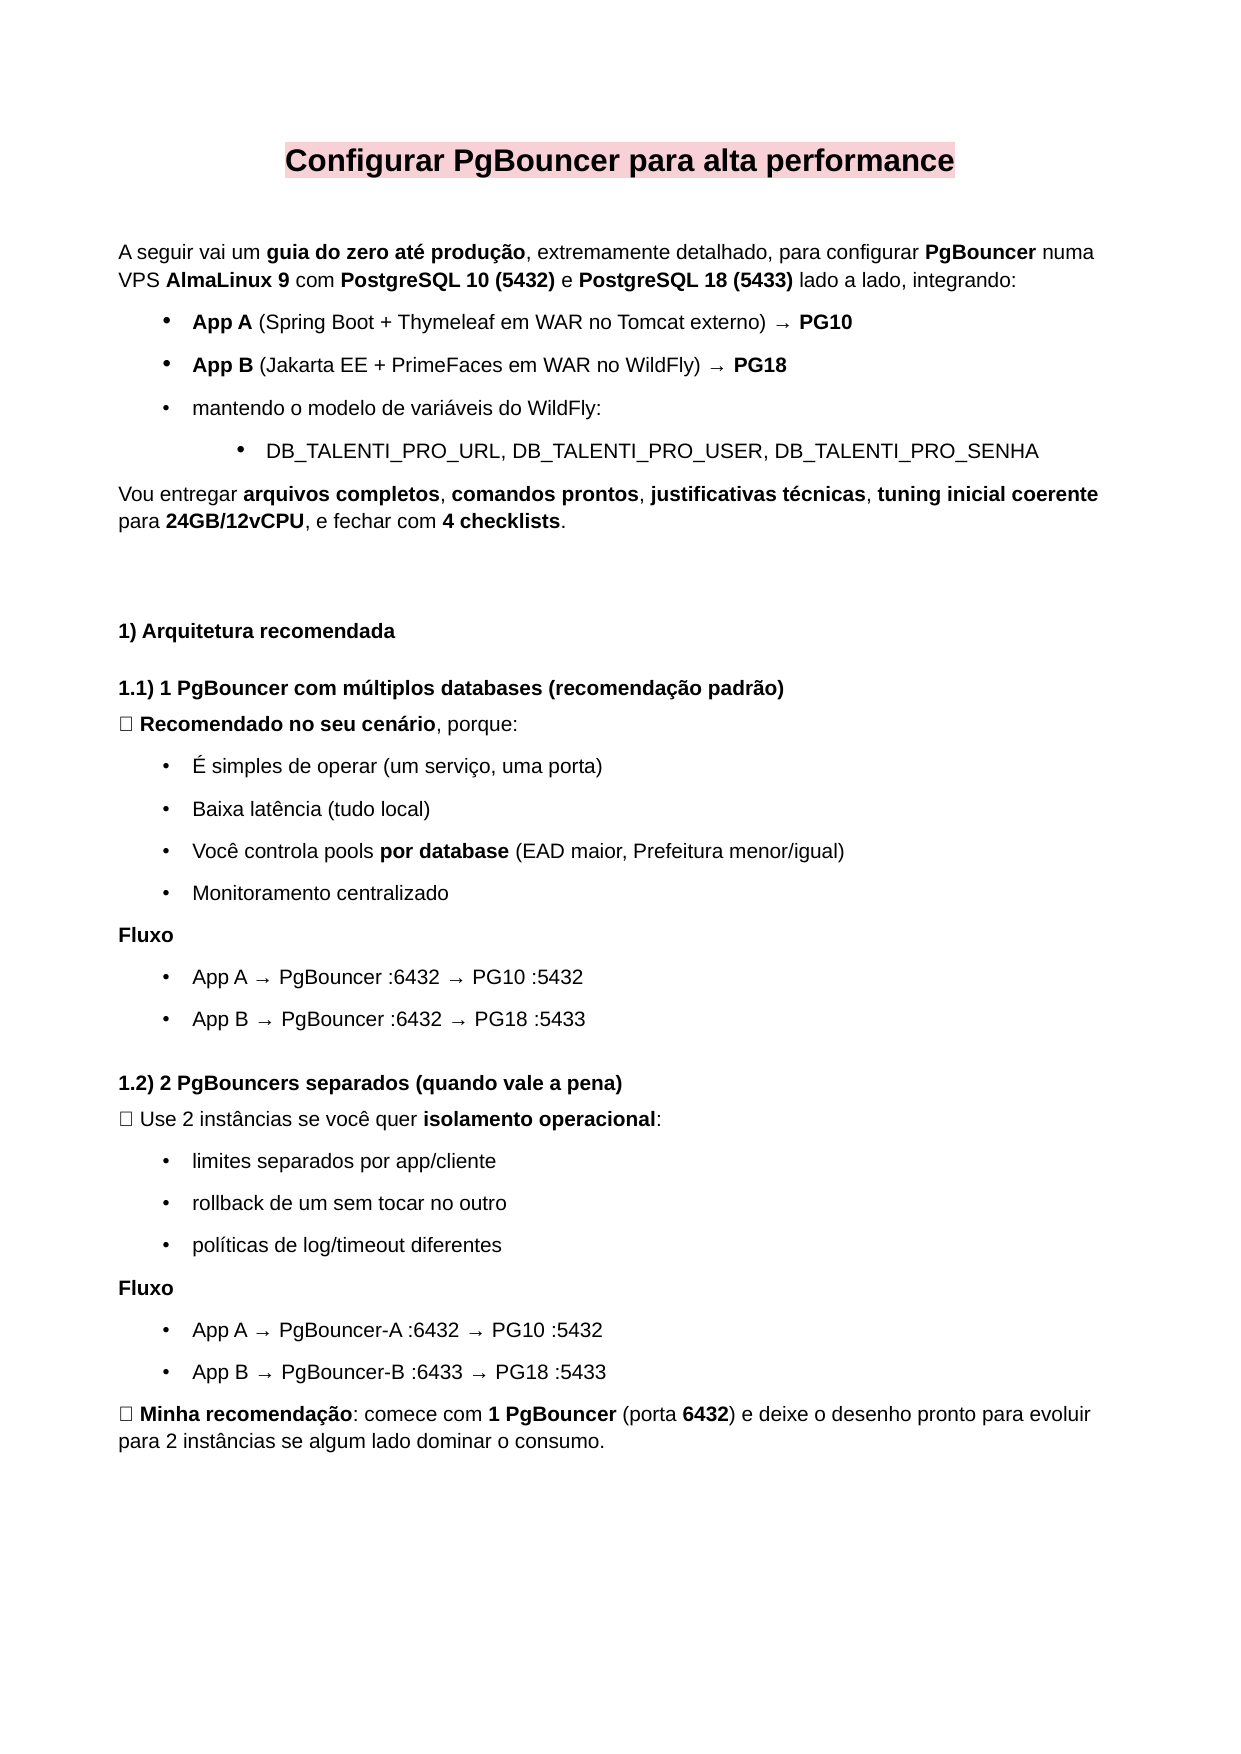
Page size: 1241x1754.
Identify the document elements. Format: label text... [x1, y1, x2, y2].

list App A (Spring Boot + Thymeleaf em WAR no Tomcat externo) → PG10 [162, 309, 1122, 334]
text ✅ Use 2 instâncias se você quer isolamento operacional: [118, 1107, 1122, 1131]
text Vou entregar arquivos completos, comandos prontos, justificativas técnicas, tuning inicial coerente para 24GB/12vCPU, e fechar com 4 checklists. [118, 482, 1122, 533]
list políticas de log/timeout diferentes [162, 1233, 1122, 1257]
text ✅ Recomendado no seu cenário, porque: [118, 712, 1122, 736]
list limites separados por app/cliente [162, 1149, 1122, 1173]
text Configurar PgBouncer para alta performance [118, 142, 1122, 178]
list Monitoramento centralizado [162, 881, 1122, 905]
list mantendo o modelo de variáveis do WildFly: [162, 396, 1122, 420]
text 📌 Minha recomendação: comece com 1 PgBouncer (porta 6432) e deixe o desenho pronto para evoluir para 2 instâncias se algum lado dominar o consumo. [118, 1402, 1122, 1453]
list DB_TALENTI_PRO_URL, DB_TALENTI_PRO_USER, DB_TALENTI_PRO_SENHA [236, 438, 1122, 463]
list Você controla pools por database (EAD maior, Prefeitura menor/igual) [162, 839, 1122, 863]
list rollback de um sem tocar no outro [162, 1191, 1122, 1215]
list App A → PgBouncer :6432 → PG10 :5432 [162, 965, 1122, 989]
list App B (Jakarta EE + PrimeFaces em WAR no WildFly) → PG18 [162, 353, 1122, 378]
text A seguir vai um guia do zero até produção, extremamente detalhado, para configurar PgBouncer numa VPS AlmaLinux 9 com PostgreSQL 10 (5432) e PostgreSQL 18 (5433) lado a lado, integrando: [118, 240, 1122, 291]
list Baixa latência (tudo local) [162, 796, 1122, 821]
subtitle 1) Arquitetura recomendada [118, 618, 1122, 642]
text Fluxo [118, 923, 1122, 947]
list App B → PgBouncer :6432 → PG18 :5433 [162, 1007, 1122, 1031]
list App A → PgBouncer-A :6432 → PG10 :5432 [162, 1317, 1122, 1342]
subtitle 1.2) 2 PgBouncers separados (quando vale a pena) [118, 1070, 1122, 1094]
text Fluxo [118, 1275, 1122, 1299]
list App B → PgBouncer-B :6433 → PG18 :5433 [162, 1360, 1122, 1384]
subtitle 1.1) 1 PgBouncer com múltiplos databases (recomendação padrão) [118, 676, 1122, 700]
list É simples de operar (um serviço, uma porta) [162, 754, 1122, 778]
